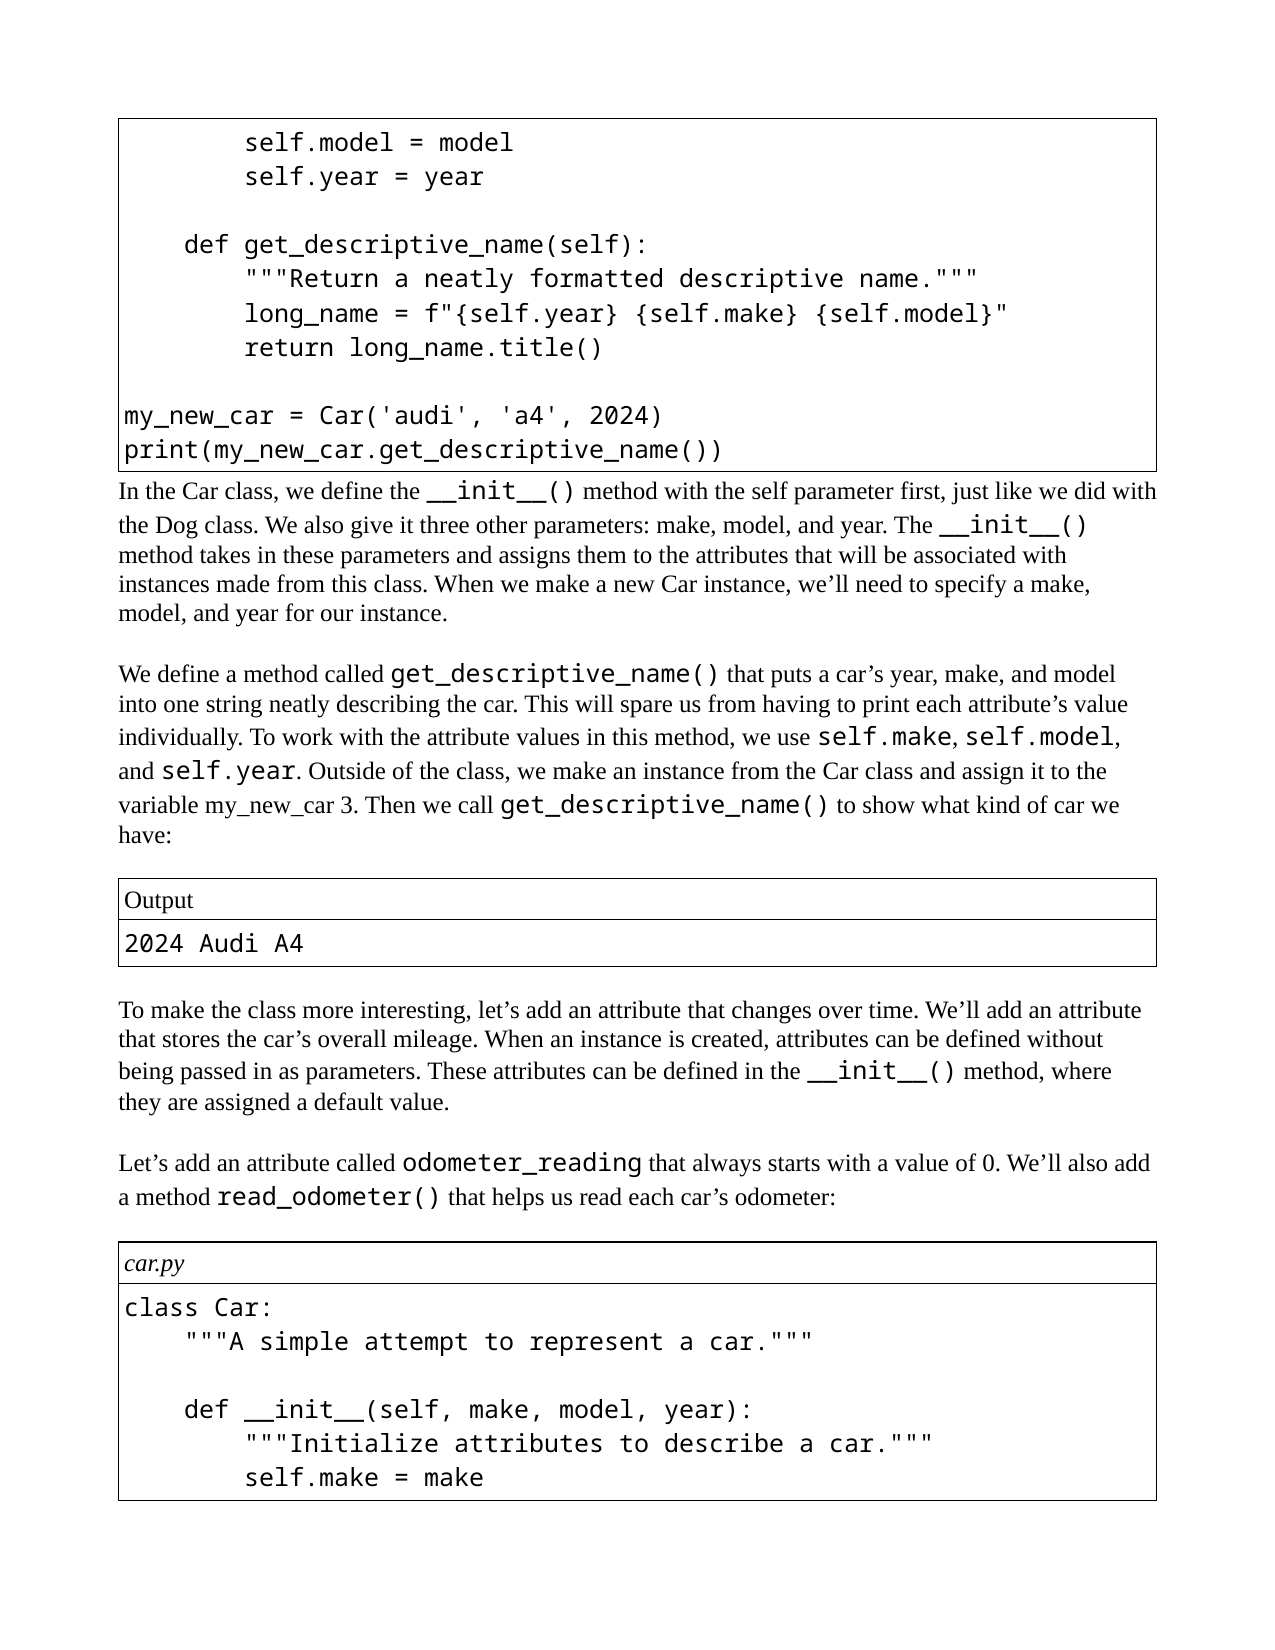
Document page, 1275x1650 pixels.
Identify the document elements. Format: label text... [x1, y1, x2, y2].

table_header Output [119, 879, 1156, 919]
text To make the class more interesting, let’s add an attribute that changes over time. We’ll add an attribute that stores the car’s overall mileage. When an instance is created, attributes can be defined without being passed in as parameters. These attributes can be defined in the __init__() method, where they are assigned a default value. [118, 996, 1157, 1116]
text Let’s add an attribute called odometer_reading that always starts with a value of 0. We’ll also add a method read_odometer() that helps us read each car’s odometer: [118, 1144, 1157, 1213]
table_cell 2024 Audi A4 [119, 920, 1156, 966]
text In the Car class, we define the __init__() method with the self parameter first, just like we did with the Dog class. We also give it three other parameters: make, model, and year. The __init__() method takes in these parameters and assigns them to the attributes that will be associated with instances made from this class. When we make a new Car instance, we’ll need to specify a make, model, and year for our instance. [118, 472, 1157, 627]
text We define a method called get_descriptive_name() that puts a car’s year, make, and model into one string neatly describing the car. This will spare us from having to print each attribute’s value individually. To work with the attribute values in this method, we use self.make, self.model, and self.year. Outside of the class, we make an instance from the Car class and assign it to the variable my_new_car 3. Then we call get_descriptive_name() to show what kind of car we have: [118, 655, 1157, 849]
table_cell class Car: """A simple attempt to represent a car.""" def __init__(self, make, model, year): """Initialize attributes to describe a car.""" self.make = make [119, 1284, 1156, 1499]
table_cell self.model = model self.year = year def get_descriptive_name(self): """Return a neatly formatted descriptive name.""" long_name = f"{self.year} {self.make} {self.model}" return long_name.title() my_new_car = Car('audi', 'a4', 2024) print(my_new_car.get_descriptive_name()) [119, 119, 1156, 471]
table_header car.py [119, 1243, 1156, 1283]
